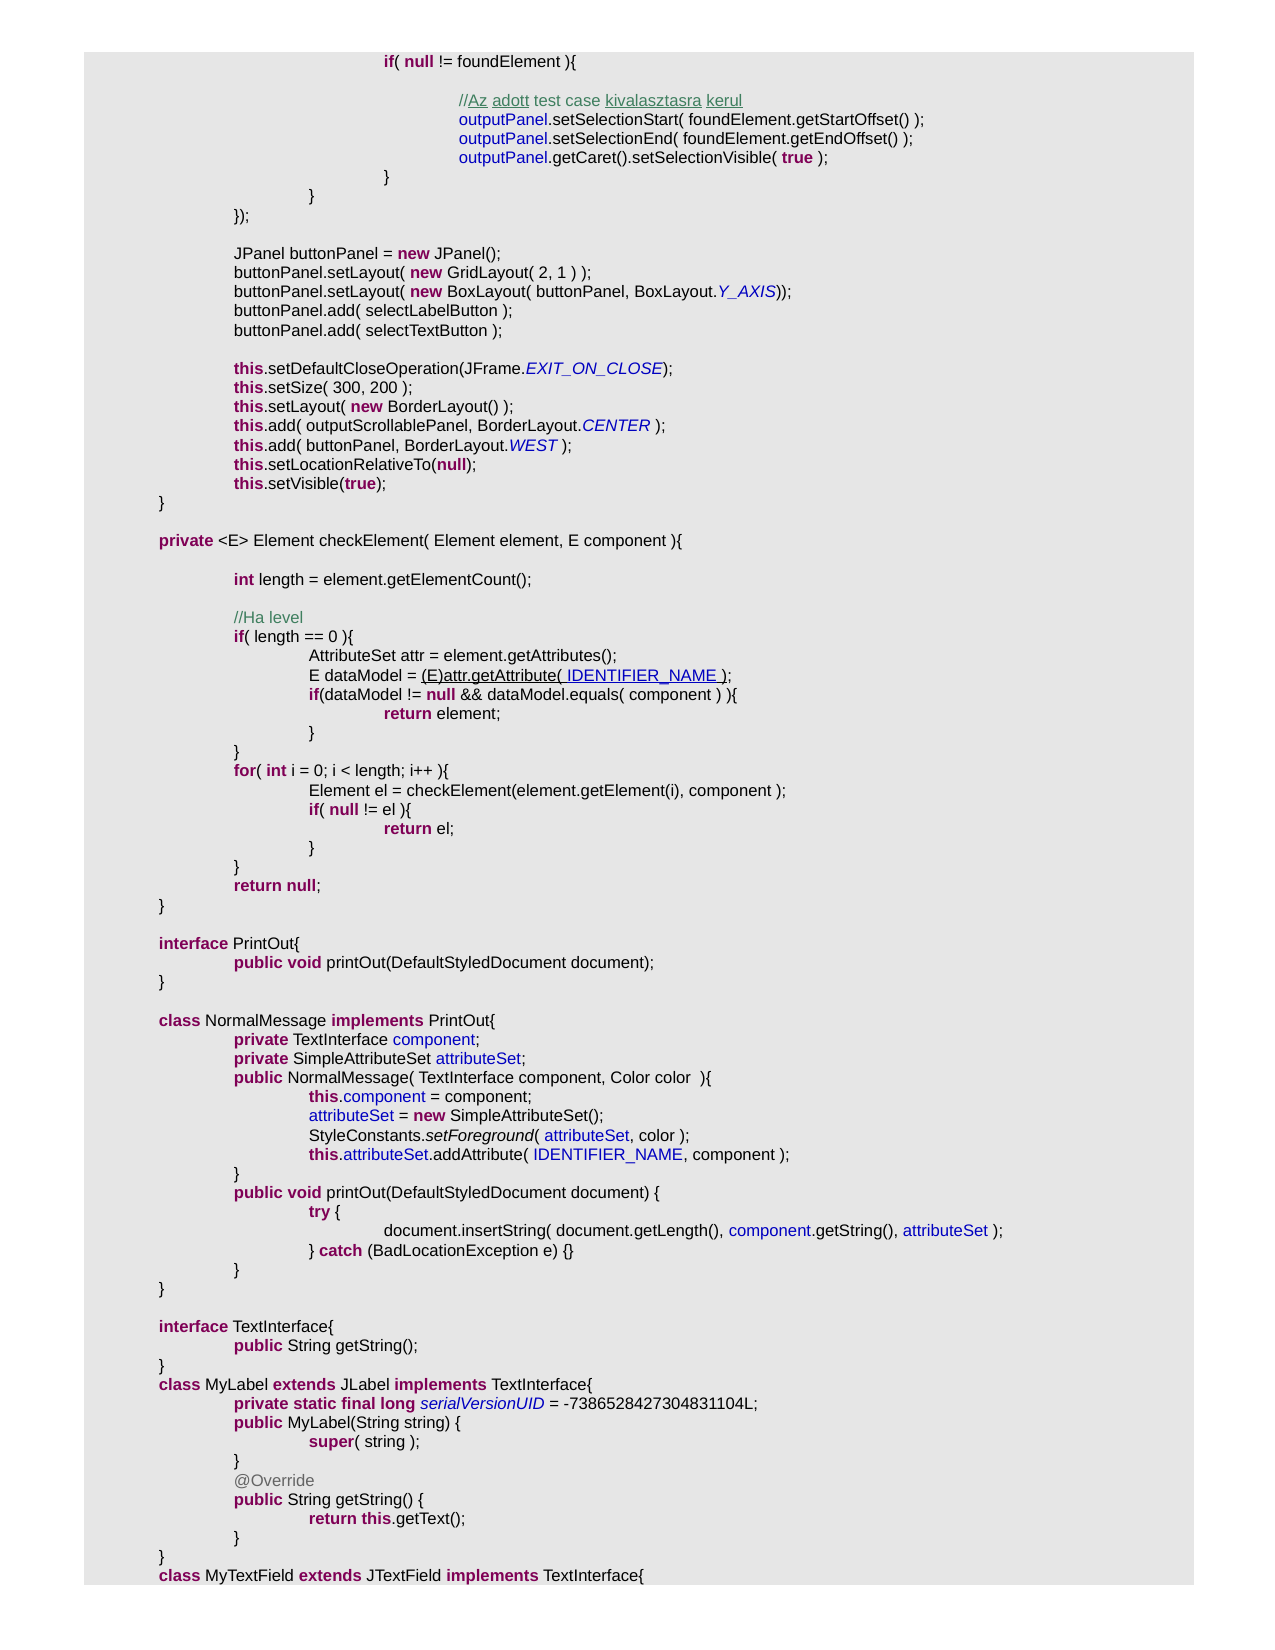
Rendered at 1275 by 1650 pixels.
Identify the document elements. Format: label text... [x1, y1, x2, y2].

text outputPanel.setSelectionEnd( foundElement.getEndOffset() ); [84, 129, 1194, 148]
text public MyLabel(String string) { [84, 1413, 1194, 1432]
text class MyTextField extends JTextField implements TextInterface{ [84, 1566, 1194, 1585]
text attributeSet = new SimpleAttributeSet(); [84, 1106, 1194, 1125]
text StyleConstants.setForeground( attributeSet, color ); [84, 1125, 1194, 1144]
text return this.getText(); [84, 1509, 1194, 1528]
text JPanel buttonPanel = new JPanel(); [84, 244, 1194, 263]
text E dataModel = (E)attr.getAttribute( IDENTIFIER_NAME ); [84, 665, 1194, 684]
text this.add( buttonPanel, BorderLayout.WEST ); [84, 435, 1194, 454]
text this.component = component; [84, 1087, 1194, 1106]
text super( string ); [84, 1432, 1194, 1451]
text this.attributeSet.addAttribute( IDENTIFIER_NAME, component ); [84, 1144, 1194, 1164]
text if( null != el ){ [84, 799, 1194, 819]
text @Override [84, 1470, 1194, 1489]
text return el; [84, 819, 1194, 838]
text Element el = checkElement(element.getElement(i), component ); [84, 780, 1194, 799]
text public void printOut(DefaultStyledDocument document); [84, 953, 1194, 972]
text this.setLocationRelativeTo(null); [84, 454, 1194, 474]
text for( int i = 0; i < length; i++ ){ [84, 761, 1194, 780]
text public String getString() { [84, 1489, 1194, 1509]
text return null; [84, 876, 1194, 895]
text } [84, 1528, 1194, 1547]
text this.setDefaultCloseOperation(JFrame.EXIT_ON_CLOSE); [84, 359, 1194, 378]
text private <E> Element checkElement( Element element, E component ){ [84, 531, 1194, 550]
text outputPanel.setSelectionStart( foundElement.getStartOffset() ); [84, 109, 1194, 129]
text } [84, 895, 1194, 914]
text } [84, 838, 1194, 857]
text } [84, 493, 1194, 512]
text this.setLayout( new BorderLayout() ); [84, 397, 1194, 416]
text } [84, 1355, 1194, 1374]
text buttonPanel.add( selectLabelButton ); [84, 301, 1194, 320]
text public void printOut(DefaultStyledDocument document) { [84, 1183, 1194, 1202]
text private SimpleAttributeSet attributeSet; [84, 1049, 1194, 1068]
text if( null != foundElement ){ [84, 52, 1194, 71]
text class MyLabel extends JLabel implements TextInterface{ [84, 1374, 1194, 1394]
text } [84, 1451, 1194, 1470]
text } [84, 186, 1194, 205]
text interface TextInterface{ [84, 1317, 1194, 1336]
text if( length == 0 ){ [84, 627, 1194, 646]
text buttonPanel.setLayout( new GridLayout( 2, 1 ) ); [84, 263, 1194, 282]
text } [84, 857, 1194, 876]
text //Az adott test case kivalasztasra kerul [84, 90, 1194, 109]
text } [84, 1259, 1194, 1279]
text } [84, 1164, 1194, 1183]
text this.add( outputScrollablePanel, BorderLayout.CENTER ); [84, 416, 1194, 435]
text outputPanel.getCaret().setSelectionVisible( true ); [84, 148, 1194, 167]
text //Ha level [84, 608, 1194, 627]
text buttonPanel.add( selectTextButton ); [84, 320, 1194, 339]
text try { [84, 1202, 1194, 1221]
text private static final long serialVersionUID = -7386528427304831104L; [84, 1394, 1194, 1413]
text AttributeSet attr = element.getAttributes(); [84, 646, 1194, 665]
text } [84, 723, 1194, 742]
text public NormalMessage( TextInterface component, Color color ){ [84, 1068, 1194, 1087]
text } [84, 972, 1194, 991]
text class NormalMessage implements PrintOut{ [84, 1010, 1194, 1029]
text private TextInterface component; [84, 1029, 1194, 1049]
text document.insertString( document.getLength(), component.getString(), attributeSet ); [84, 1221, 1194, 1240]
text this.setSize( 300, 200 ); [84, 378, 1194, 397]
text } [84, 1279, 1194, 1298]
text } catch (BadLocationException e) {} [84, 1240, 1194, 1259]
text int length = element.getElementCount(); [84, 569, 1194, 589]
text public String getString(); [84, 1336, 1194, 1355]
text buttonPanel.setLayout( new BoxLayout( buttonPanel, BoxLayout.Y_AXIS)); [84, 282, 1194, 301]
text } [84, 1547, 1194, 1566]
text return element; [84, 704, 1194, 723]
text this.setVisible(true); [84, 474, 1194, 493]
text }); [84, 205, 1194, 224]
text interface PrintOut{ [84, 934, 1194, 953]
text } [84, 742, 1194, 761]
text } [84, 167, 1194, 186]
text if(dataModel != null && dataModel.equals( component ) ){ [84, 684, 1194, 704]
